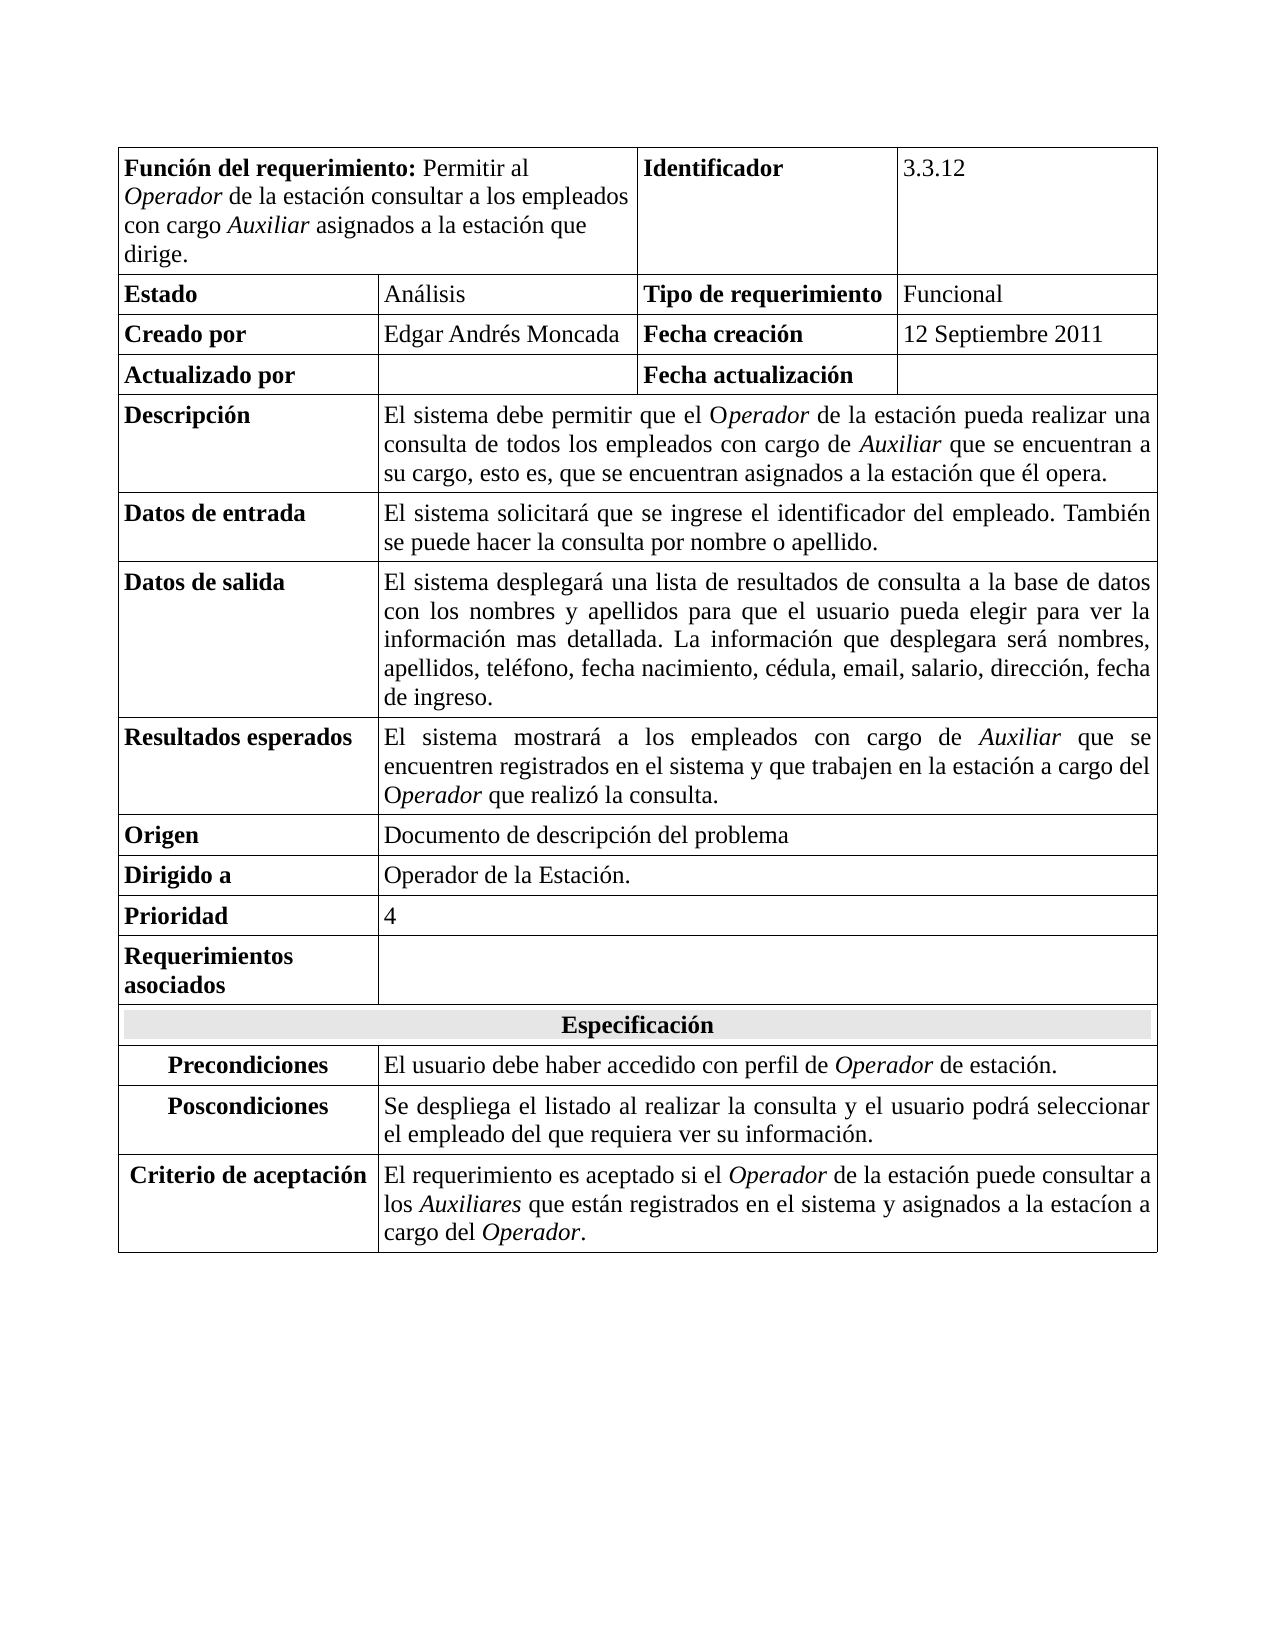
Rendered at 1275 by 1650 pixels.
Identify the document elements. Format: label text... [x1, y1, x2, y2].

table_cell Operador de la Estación. [379, 856, 1157, 895]
table_cell Fecha actualización [638, 355, 897, 394]
table_cell El sistema mostrará a los empleados con cargo de Auxiliar que se encuentren registrados en el sistema y que trabajen en la estación a cargo del Operador que realizó la consulta. [379, 718, 1157, 814]
table_cell Resultados esperados [119, 718, 378, 814]
table_cell Creado por [119, 315, 378, 354]
table_cell 12 Septiembre 2011 [898, 315, 1157, 354]
table_cell Funcional [898, 275, 1157, 314]
table_cell Documento de descripción del problema [379, 815, 1157, 855]
table_cell El sistema desplegará una lista de resultados de consulta a la base de datos con los nombres y apellidos para que el usuario pueda elegir para ver la información mas detallada. La información que desplegara será nombres, apellidos, teléfono, fecha nacimiento, cédula, email, salario, dirección, fecha de ingreso. [379, 562, 1157, 717]
table_cell Datos de salida [119, 562, 378, 717]
table_cell El sistema solicitará que se ingrese el identificador del empleado. También se puede hacer la consulta por nombre o apellido. [379, 493, 1157, 561]
table_cell Tipo de requerimiento [638, 275, 897, 314]
table_cell Especificación [119, 1005, 1157, 1045]
table_cell Poscondiciones [119, 1086, 378, 1154]
table_cell Edgar Andrés Moncada [379, 315, 637, 354]
table_cell Estado [119, 275, 378, 314]
table_cell El sistema debe permitir que el Operador de la estación pueda realizar una consulta de todos los empleados con cargo de Auxiliar que se encuentran a su cargo, esto es, que se encuentran asignados a la estación que él opera. [379, 395, 1157, 492]
table_header Función del requerimiento: Permitir al Operador de la estación consultar a los empleados con cargo Auxiliar asignados a la estación que dirige. [119, 148, 637, 273]
table_header Identificador [638, 148, 897, 273]
table_cell Precondiciones [119, 1046, 378, 1085]
table_cell Prioridad [119, 896, 378, 935]
table_cell Fecha creación [638, 315, 897, 354]
table_cell Descripción [119, 395, 378, 492]
table_cell Requerimientos asociados [119, 936, 378, 1004]
table_cell Actualizado por [119, 355, 378, 394]
table_cell Origen [119, 815, 378, 855]
table_cell [379, 355, 637, 394]
table_cell El requerimiento es aceptado si el Operador de la estación puede consultar a los Auxiliares que están registrados en el sistema y asignados a la estacíon a cargo del Operador. [379, 1155, 1157, 1252]
table_cell 4 [379, 896, 1157, 935]
table_cell Criterio de aceptación [119, 1155, 378, 1252]
table_cell Datos de entrada [119, 493, 378, 561]
table_header 3.3.12 [898, 148, 1157, 273]
table_cell Se despliega el listado al realizar la consulta y el usuario podrá seleccionar el empleado del que requiera ver su información. [379, 1086, 1157, 1154]
table_cell [898, 355, 1157, 394]
table_cell El usuario debe haber accedido con perfil de Operador de estación. [379, 1046, 1157, 1085]
table_cell Análisis [379, 275, 637, 314]
table_cell [379, 936, 1157, 1004]
table_cell Dirigido a [119, 856, 378, 895]
